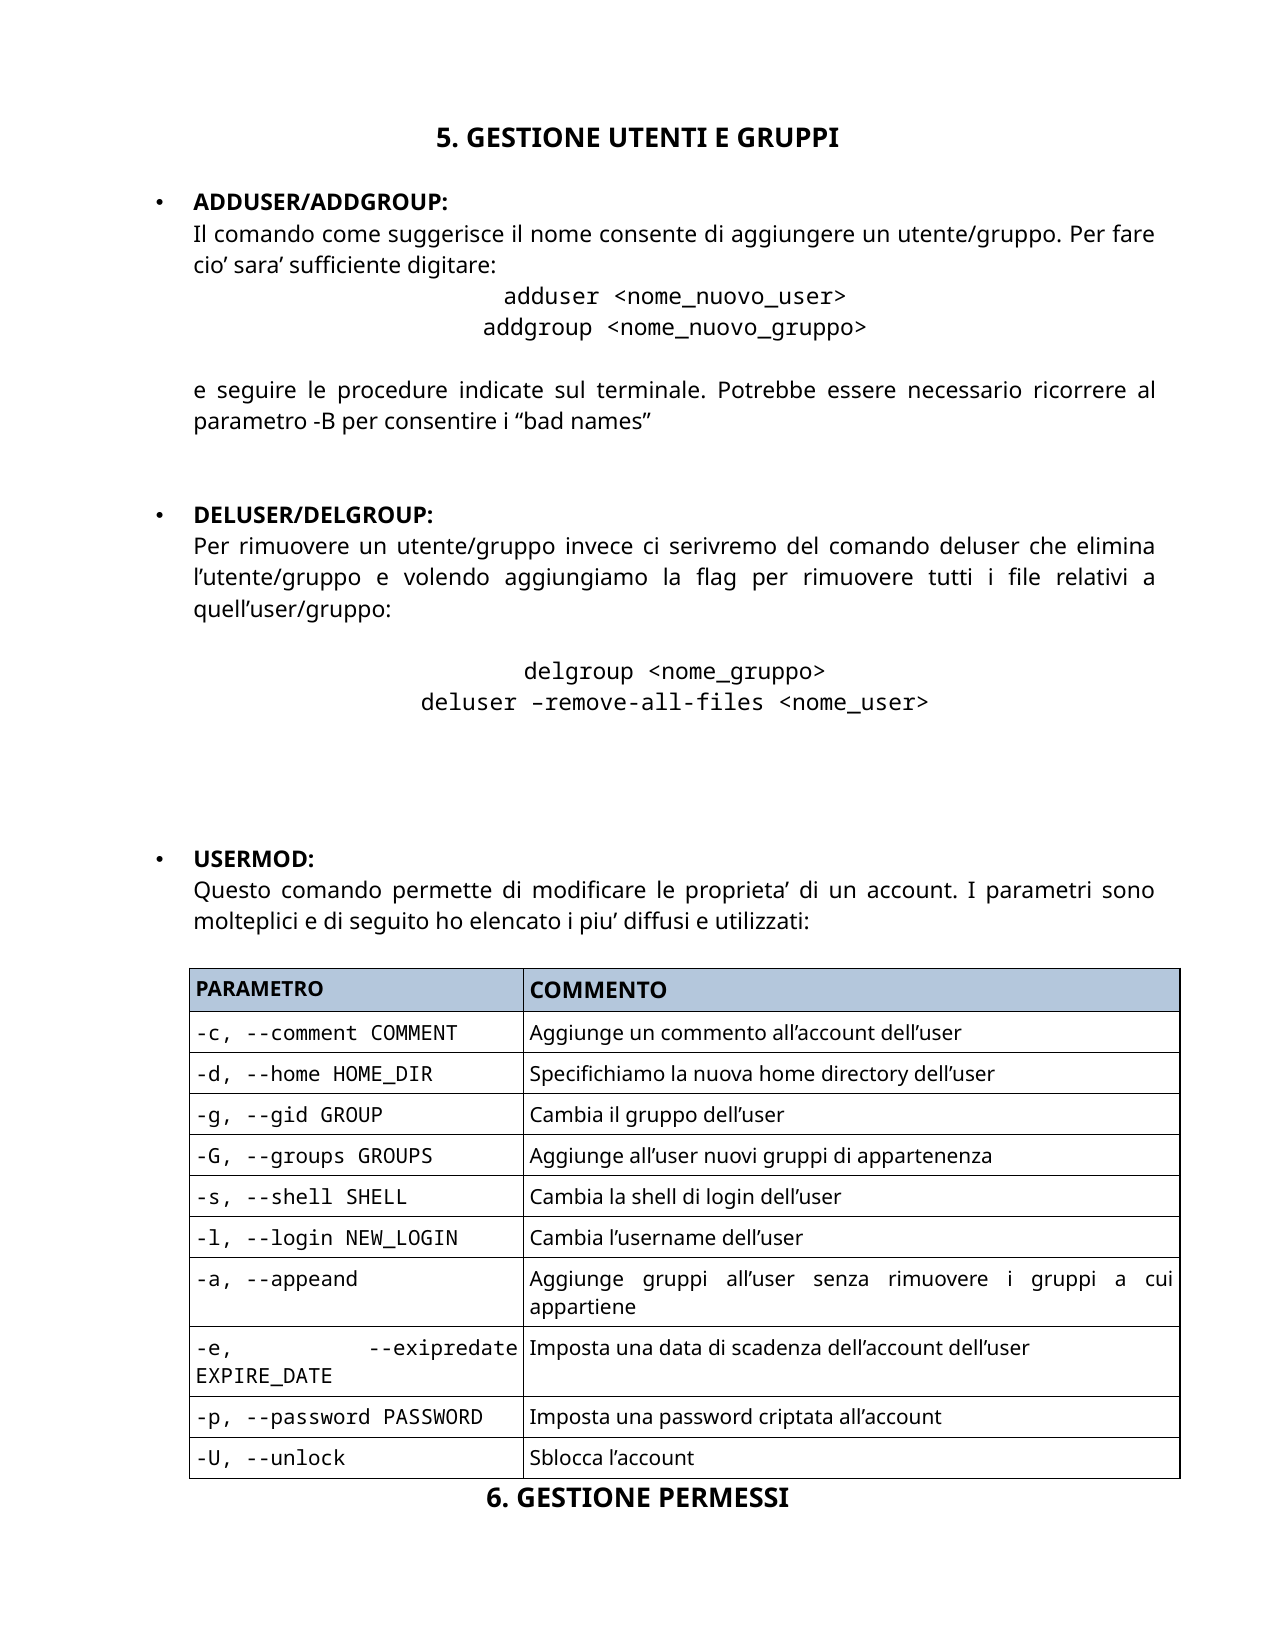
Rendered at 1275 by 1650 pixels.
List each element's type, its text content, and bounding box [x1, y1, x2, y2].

list Per rimuovere un utente/gruppo invece ci serivremo del comando deluser che elimina l’utente/gruppo e volendo aggiungiamo la flag per rimuovere tutti i file relativi a quell’user/gruppo: [156, 530, 1157, 624]
table_cell Aggiunge un commento all’account dell’user [524, 1012, 1179, 1052]
table_cell Specifichiamo la nuova home directory dell’user [524, 1053, 1179, 1093]
table_cell Cambia la shell di login dell’user [524, 1176, 1179, 1216]
table_cell -a, --appeand [190, 1258, 523, 1326]
table_cell -c, --comment COMMENT [190, 1012, 523, 1052]
table_cell -l, --login NEW_LOGIN [190, 1217, 523, 1257]
table_cell Sblocca l’account [524, 1438, 1179, 1477]
list e seguire le procedure indicate sul terminale. Potrebbe essere necessario ricorrere al parametro -B per consentire i “bad names” [156, 374, 1157, 436]
table_cell -p, --password PASSWORD [190, 1397, 523, 1437]
table_cell -d, --home HOME_DIR [190, 1053, 523, 1093]
table_cell Imposta una data di scadenza dell’account dell’user [524, 1327, 1179, 1396]
table_cell -e, --exipredate EXPIRE_DATE [190, 1327, 523, 1396]
table_cell Cambia il gruppo dell’user [524, 1094, 1179, 1134]
table_cell -G, --groups GROUPS [190, 1135, 523, 1175]
list adduser <nome_nuovo_user> [156, 280, 1157, 311]
table_header COMMENTO [524, 969, 1179, 1011]
text 5. GESTIONE UTENTI E GRUPPI [118, 118, 1157, 155]
list ADDUSER/ADDGROUP: [156, 186, 1157, 217]
list DELUSER/DELGROUP: [156, 499, 1157, 530]
table_cell Aggiunge gruppi all’user senza rimuovere i gruppi a cui appartiene [524, 1258, 1179, 1326]
list USERMOD: [156, 842, 1157, 874]
table_cell -U, --unlock [190, 1438, 523, 1477]
table_header PARAMETRO [190, 969, 523, 1011]
table_cell Imposta una password criptata all’account [524, 1397, 1179, 1437]
list Il comando come suggerisce il nome consente di aggiungere un utente/gruppo. Per fare cio’ sara’ sufficiente digitare: [156, 217, 1157, 280]
text 6. GESTIONE PERMESSI [118, 1478, 1157, 1515]
table_cell -g, --gid GROUP [190, 1094, 523, 1134]
list Questo comando permette di modificare le proprieta’ di un account. I parametri sono molteplici e di seguito ho elencato i piu’ diffusi e utilizzati: [156, 874, 1157, 936]
table_cell Aggiunge all’user nuovi gruppi di appartenenza [524, 1135, 1179, 1175]
table_cell -s, --shell SHELL [190, 1176, 523, 1216]
table_cell Cambia l’username dell’user [524, 1217, 1179, 1257]
list delgroup <nome_gruppo> deluser –remove-all-files <nome_user> [156, 655, 1157, 717]
list addgroup <nome_nuovo_gruppo> [156, 311, 1157, 342]
